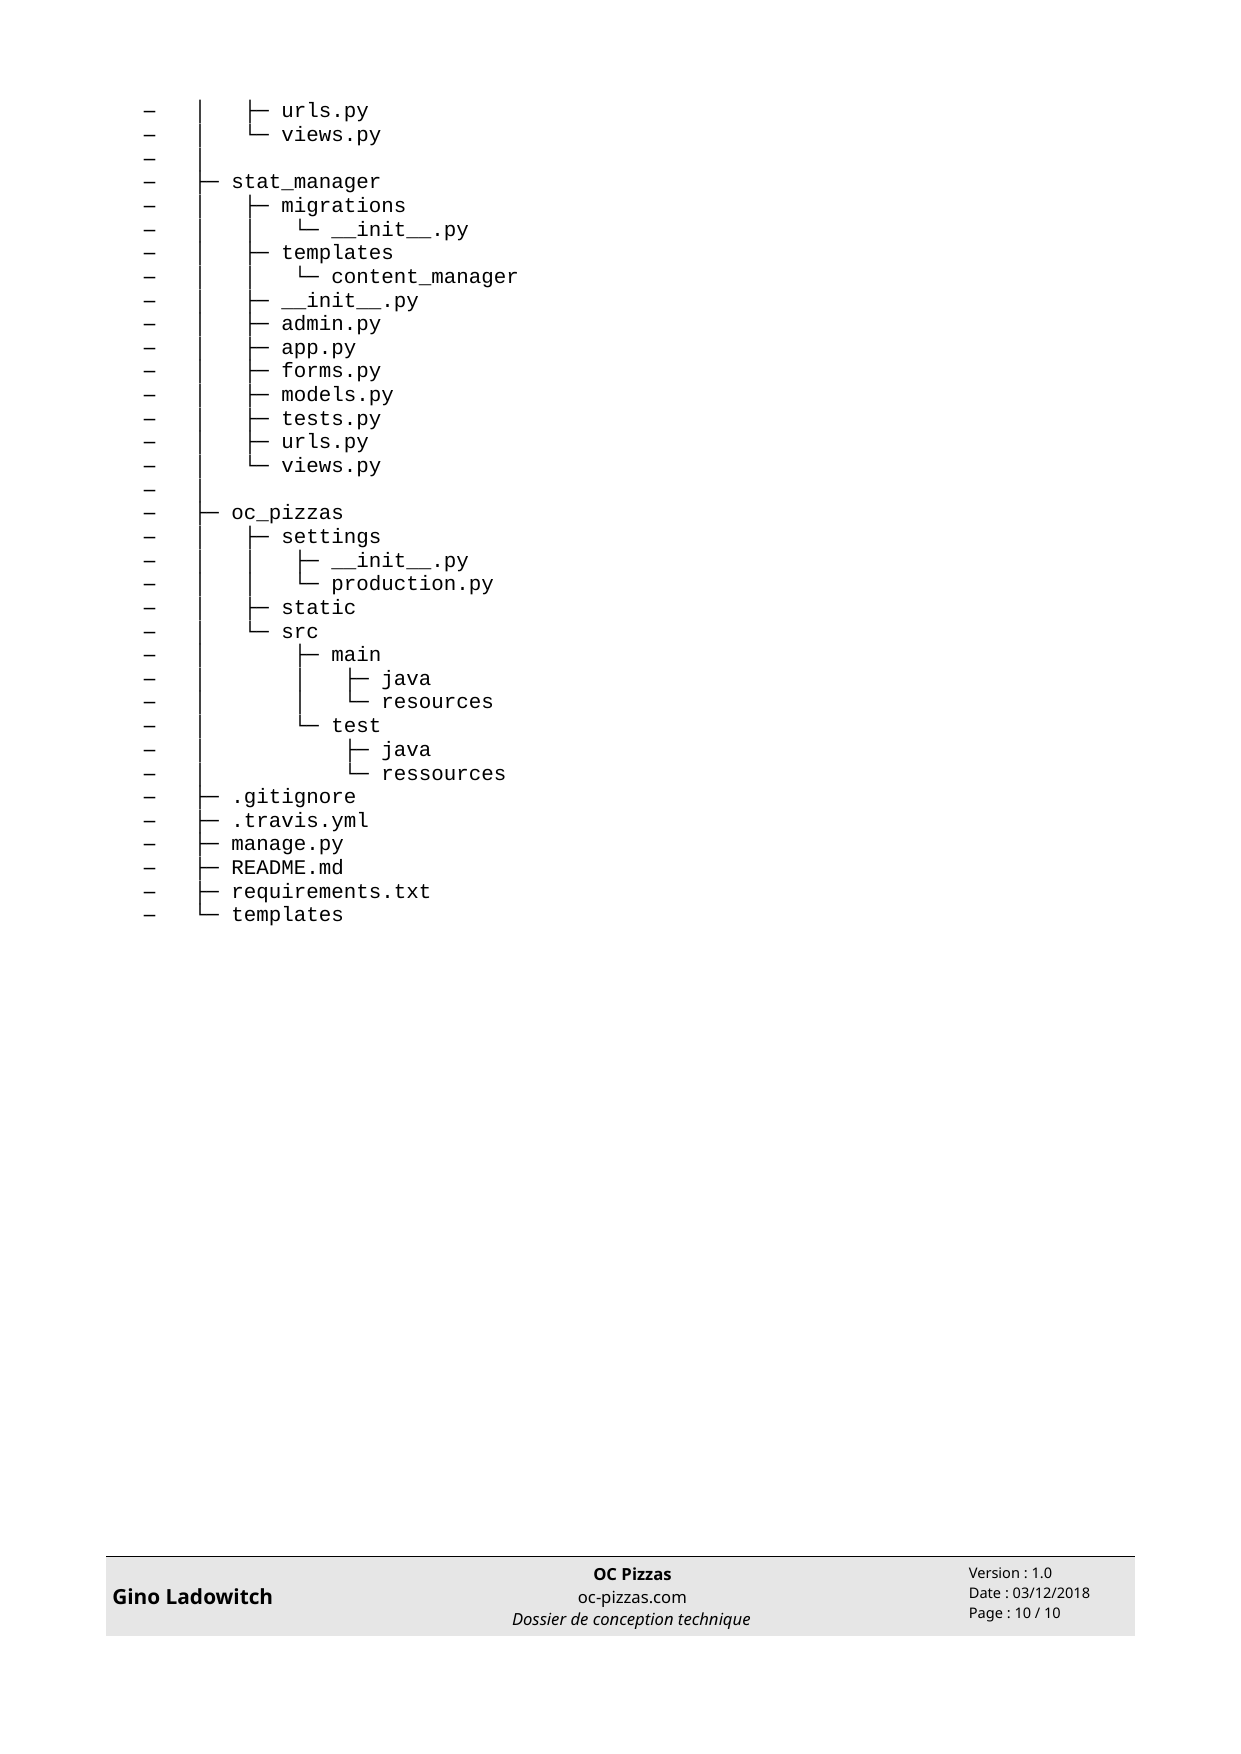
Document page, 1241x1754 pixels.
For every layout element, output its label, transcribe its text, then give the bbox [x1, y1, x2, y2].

list │ ├─ models.py [144, 384, 1134, 408]
list │ [200, 479, 1134, 502]
list │ ├─ main [144, 644, 1134, 668]
list │ │ └─ __init__.py [144, 219, 199, 242]
list │ │ ├─ java [350, 668, 1134, 692]
list │ └─ test [144, 715, 1134, 739]
list └─ templates [144, 904, 1134, 952]
list │ └─ src [144, 621, 199, 644]
list ├─ .gitignore [144, 786, 1134, 810]
list ├─ oc_pizzas [144, 502, 1134, 526]
list │ ├─ java [350, 739, 1134, 762]
list │ └─ ressources [144, 762, 1134, 786]
list │ │ └─ content_manager [200, 266, 249, 289]
list │ [144, 479, 199, 502]
list │ ├─ java [200, 739, 349, 762]
list │ ├─ tests.py [144, 408, 199, 431]
list │ ├─ app.py [200, 337, 249, 361]
list │ └─ src [200, 621, 1134, 644]
list │ └─ views.py [144, 124, 1134, 148]
list │ │ └─ content_manager [250, 266, 1134, 289]
list ├─ README.md [144, 857, 1134, 881]
list ├─ stat_manager [144, 171, 1134, 195]
list │ │ └─ production.py [144, 573, 1134, 597]
list │ [144, 148, 199, 171]
list │ │ ├─ __init__.py [144, 550, 199, 573]
list │ └─ views.py [144, 455, 1134, 479]
list │ ├─ templates [144, 242, 1134, 266]
list │ ├─ app.py [144, 337, 199, 361]
list ├─ .travis.yml [144, 810, 199, 833]
list │ [200, 148, 1134, 171]
list │ ├─ settings [144, 526, 1134, 550]
list │ ├─ urls.py [144, 100, 1134, 124]
list ├─ requirements.txt [200, 881, 1134, 904]
list │ ├─ forms.py [144, 361, 1134, 384]
list │ ├─ tests.py [250, 408, 1134, 431]
list │ │ └─ resources [144, 692, 1134, 715]
list │ ├─ migrations [144, 195, 1134, 219]
list │ ├─ urls.py [144, 431, 1134, 455]
list │ │ └─ __init__.py [200, 219, 249, 242]
list │ │ ├─ __init__.py [250, 550, 299, 573]
list │ │ └─ __init__.py [250, 219, 1134, 242]
list ├─ requirements.txt [144, 881, 199, 904]
list │ ├─ app.py [250, 337, 1134, 361]
list │ │ └─ content_manager [144, 266, 199, 289]
list │ ├─ __init__.py [144, 289, 1134, 313]
list │ ├─ admin.py [144, 313, 1134, 337]
list ├─ manage.py [144, 833, 1134, 857]
list ├─ .travis.yml [200, 810, 1134, 833]
list │ ├─ tests.py [200, 408, 249, 431]
list │ │ ├─ __init__.py [300, 550, 1134, 573]
list │ │ ├─ java [300, 668, 349, 692]
list │ ├─ static [144, 597, 1134, 621]
list │ ├─ java [144, 739, 199, 762]
list │ │ ├─ __init__.py [200, 550, 249, 573]
list │ │ ├─ java [144, 668, 199, 692]
list │ │ ├─ java [200, 668, 299, 692]
